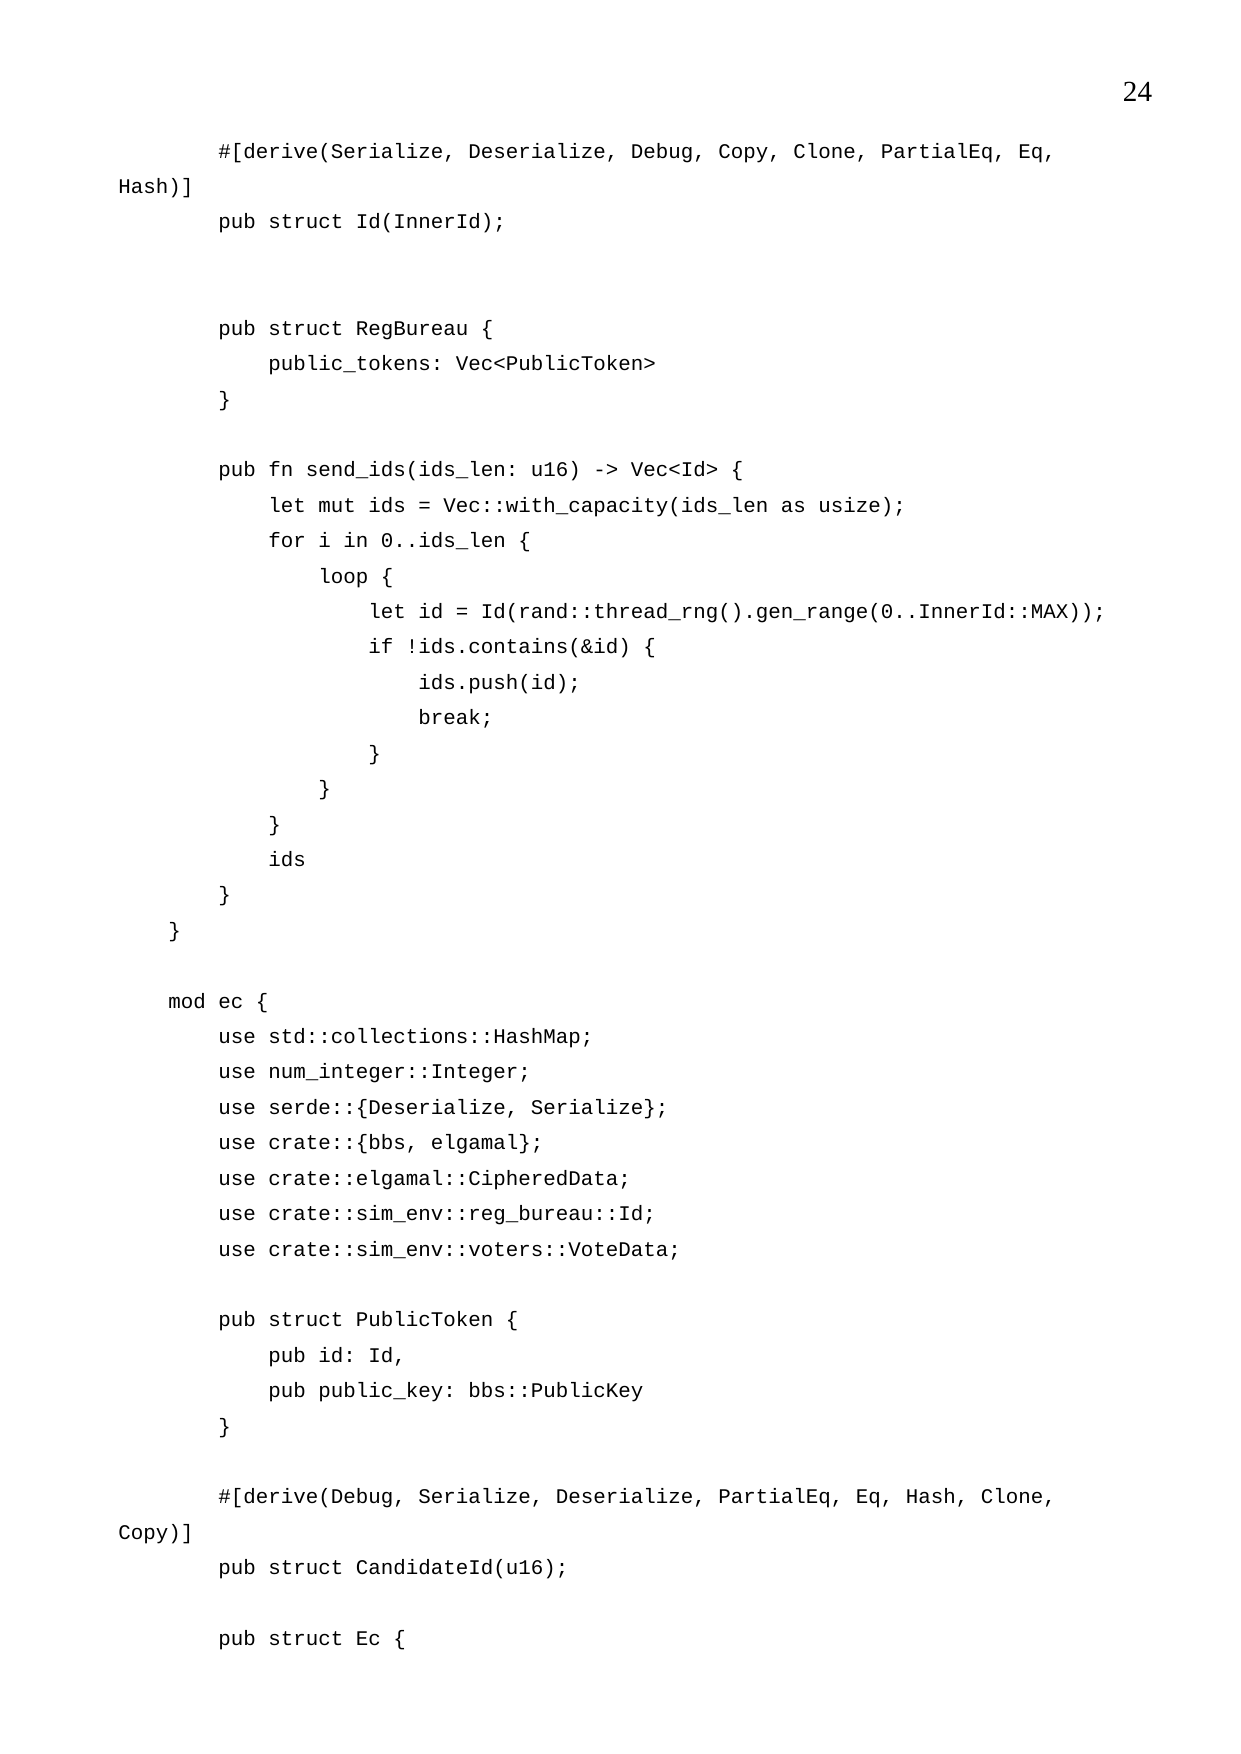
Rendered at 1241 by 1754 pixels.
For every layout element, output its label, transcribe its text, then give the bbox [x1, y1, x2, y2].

text use crate::sim_env::reg_bureau::Id; [118, 1203, 1122, 1227]
text use serde::{Deserialize, Serialize}; [118, 1097, 1122, 1121]
text use num_integer::Integer; [118, 1061, 1122, 1085]
text for i in 0..ids_len { [118, 530, 1122, 554]
text } [118, 388, 1122, 412]
text pub id: Id, [118, 1345, 1122, 1368]
text use crate::elgamal::CipheredData; [118, 1168, 1122, 1191]
text } [118, 743, 1122, 766]
text public_tokens: Vec<PublicToken> [118, 353, 1122, 377]
text } [118, 884, 1122, 908]
text pub struct CandidateId(u16); [118, 1557, 1122, 1581]
text loop { [118, 566, 1122, 589]
text } [118, 813, 1122, 837]
text if !ids.contains(&id) { [118, 636, 1122, 660]
text } [118, 778, 1122, 802]
text } [118, 920, 1122, 943]
text use crate::{bbs, elgamal}; [118, 1132, 1122, 1156]
text } [118, 1416, 1122, 1439]
text pub struct PublicToken { [118, 1309, 1122, 1333]
text pub struct Ec { [118, 1628, 1122, 1652]
text break; [118, 707, 1122, 731]
text mod ec { [118, 991, 1122, 1014]
text use crate::sim_env::voters::VoteData; [118, 1238, 1122, 1262]
text pub struct Id(InnerId); [118, 211, 1122, 235]
text let mut ids = Vec::with_capacity(ids_len as usize); [118, 495, 1122, 518]
text #[derive(Serialize, Deserialize, Debug, Copy, Clone, PartialEq, Eq, Hash)] [118, 141, 1122, 200]
text pub struct RegBureau { [118, 318, 1122, 341]
text ids.push(id); [118, 672, 1122, 696]
text pub public_key: bbs::PublicKey [118, 1380, 1122, 1404]
text ids [118, 849, 1122, 873]
text use std::collections::HashMap; [118, 1026, 1122, 1050]
text pub fn send_ids(ids_len: u16) -> Vec<Id> { [118, 459, 1122, 483]
text #[derive(Debug, Serialize, Deserialize, PartialEq, Eq, Hash, Clone, Copy)] [118, 1486, 1122, 1546]
text let id = Id(rand::thread_rng().gen_range(0..InnerId::MAX)); [118, 601, 1122, 625]
